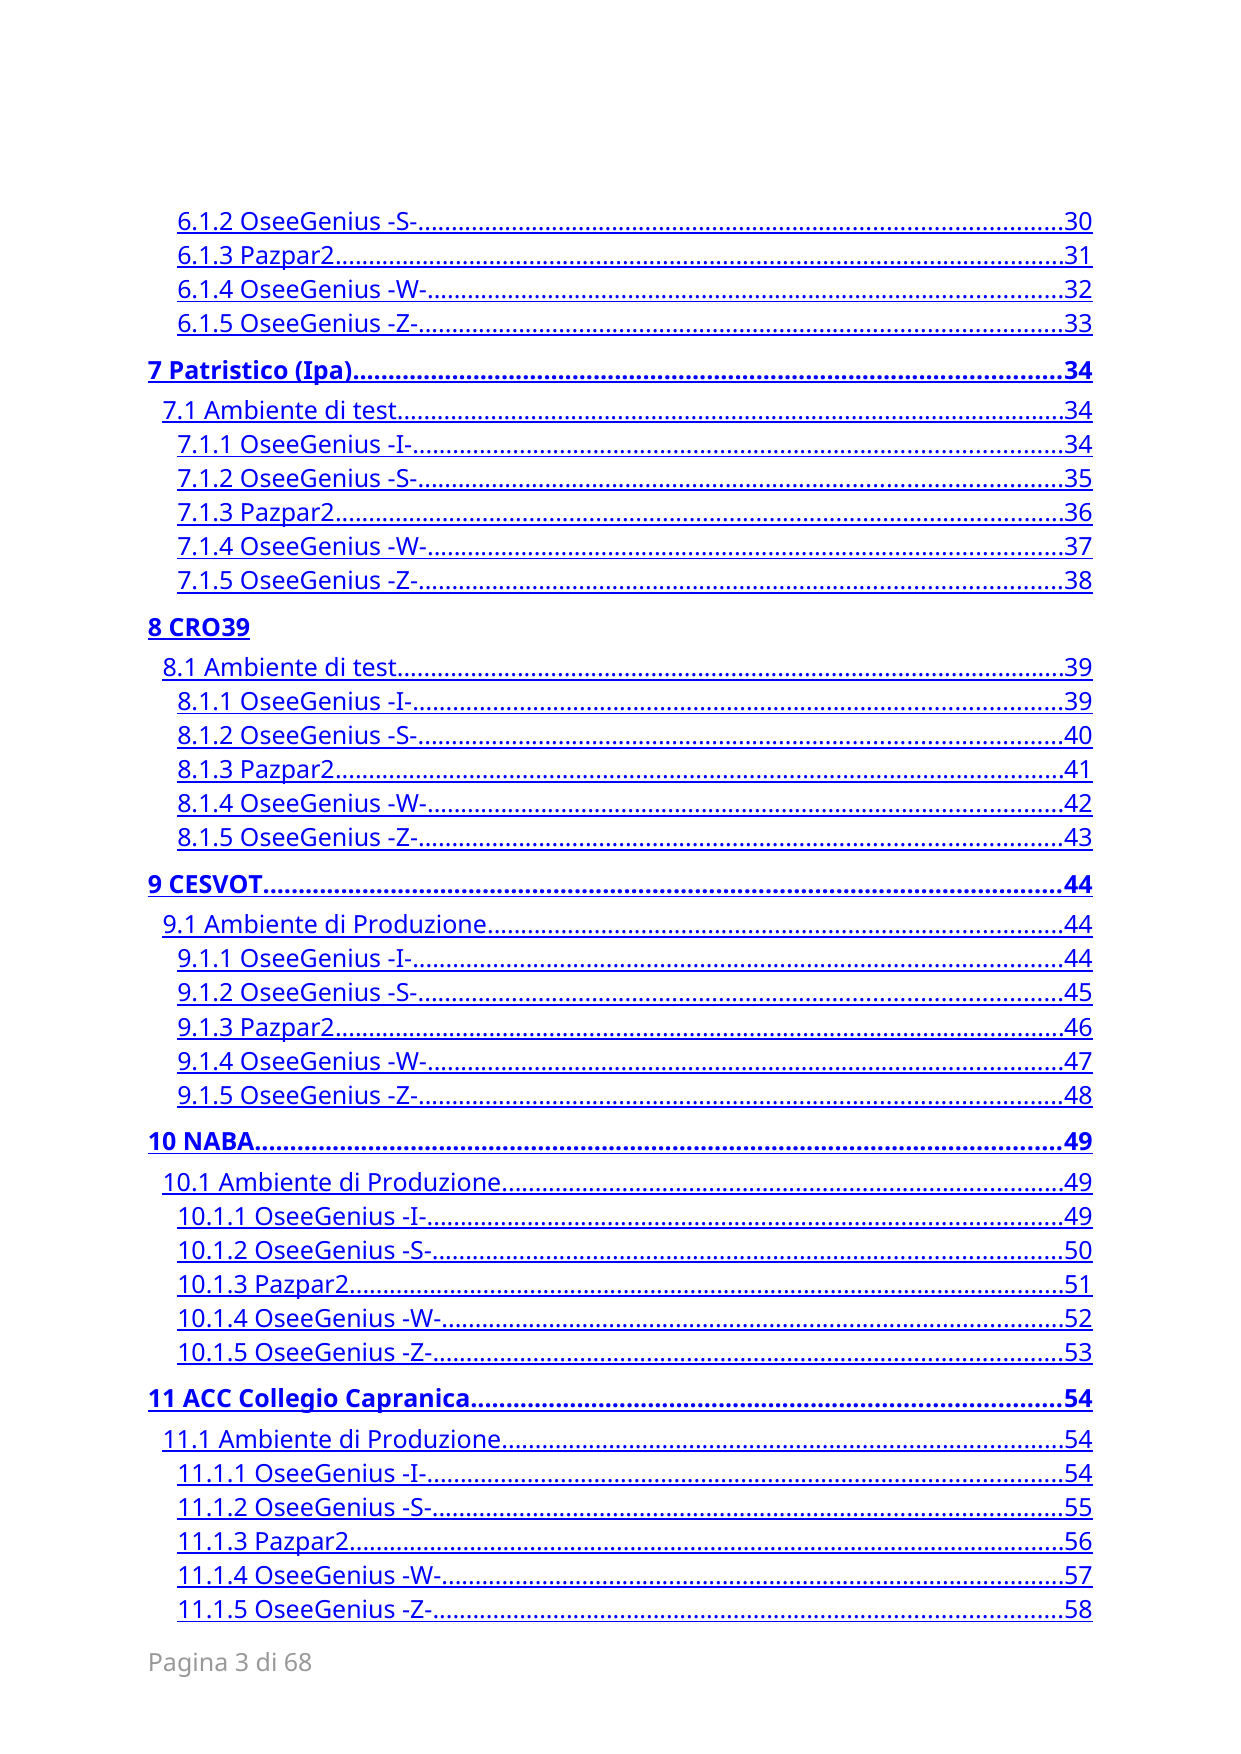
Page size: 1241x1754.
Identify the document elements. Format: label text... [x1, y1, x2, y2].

text [177, 336, 1093, 340]
text 11 ACC Collegio Capranica 54 [148, 1381, 1093, 1410]
text [177, 714, 1093, 718]
text 9.1.5 OseeGenius -Z- 48 [177, 1077, 1093, 1106]
text 7.1.3 Pazpar2 36 [177, 495, 1093, 524]
text [177, 268, 1093, 272]
text [177, 491, 1093, 495]
text 7.1 Ambiente di test 34 [162, 393, 1093, 421]
text 10.1 Ambiente di Produzione 49 [162, 1164, 1093, 1193]
text 9.1.1 OseeGenius -I- 44 [177, 941, 1093, 970]
text 10 NABA 49 [148, 1124, 1093, 1153]
text 7 Patristico (Ipa) 34 [148, 352, 1093, 381]
text 6.1.4 OseeGenius -W- 32 [177, 272, 1093, 301]
text 7.1.2 OseeGenius -S- 35 [177, 461, 1093, 489]
text [148, 1154, 1093, 1158]
text 8.1.3 Pazpar2 41 [177, 752, 1093, 781]
text 6.1.3 Pazpar2 31 [177, 238, 1093, 266]
text 9.1.3 Pazpar2 46 [177, 1009, 1093, 1038]
text 9.1.2 OseeGenius -S- 45 [177, 975, 1093, 1004]
text 8.1.2 OseeGenius -S- 40 [177, 718, 1093, 747]
text 10.1.5 OseeGenius -Z- 53 [177, 1334, 1093, 1363]
text 7.1.5 OseeGenius -Z- 38 [177, 563, 1093, 592]
text 8.1.5 OseeGenius -Z- 43 [177, 820, 1093, 849]
text 11.1 Ambiente di Produzione 54 [162, 1421, 1093, 1450]
text 9 CESVOT 44 [148, 867, 1093, 896]
text 6.1.2 OseeGenius -S- 30 [177, 203, 1093, 232]
text 11.1.3 Pazpar2 56 [177, 1523, 1093, 1552]
text 10.1.4 OseeGenius -W- 52 [177, 1300, 1093, 1329]
text [177, 1588, 1093, 1592]
text 11.1.5 OseeGenius -Z- 58 [177, 1592, 1093, 1621]
text 9.1 Ambiente di Produzione 44 [162, 907, 1093, 936]
text 8.1.4 OseeGenius -W- 42 [177, 786, 1093, 815]
text 11.1.4 OseeGenius -W- 57 [177, 1558, 1093, 1586]
text [177, 234, 1093, 238]
text [177, 457, 1093, 461]
text 10.1.1 OseeGenius -I- 49 [177, 1198, 1093, 1227]
text [177, 302, 1093, 306]
text [177, 1622, 1093, 1626]
text 11.1.2 OseeGenius -S- 55 [177, 1489, 1093, 1518]
text 10.1.2 OseeGenius -S- 50 [177, 1232, 1093, 1261]
text 7.1.4 OseeGenius -W- 37 [177, 529, 1093, 558]
text 8.1 Ambiente di test 39 [162, 650, 1093, 679]
text 8 CRO 39 [148, 609, 1093, 643]
text 11.1.1 OseeGenius -I- 54 [177, 1455, 1093, 1484]
text [177, 1554, 1093, 1558]
text [177, 559, 1093, 563]
text [162, 423, 1093, 427]
text 7.1.1 OseeGenius -I- 34 [177, 427, 1093, 456]
text [148, 897, 1093, 901]
text 8.1.1 OseeGenius -I- 39 [177, 684, 1093, 713]
text 6.1.5 OseeGenius -Z- 33 [177, 306, 1093, 334]
text 9.1.4 OseeGenius -W- 47 [177, 1043, 1093, 1072]
text 10.1.3 Pazpar2 51 [177, 1266, 1093, 1295]
